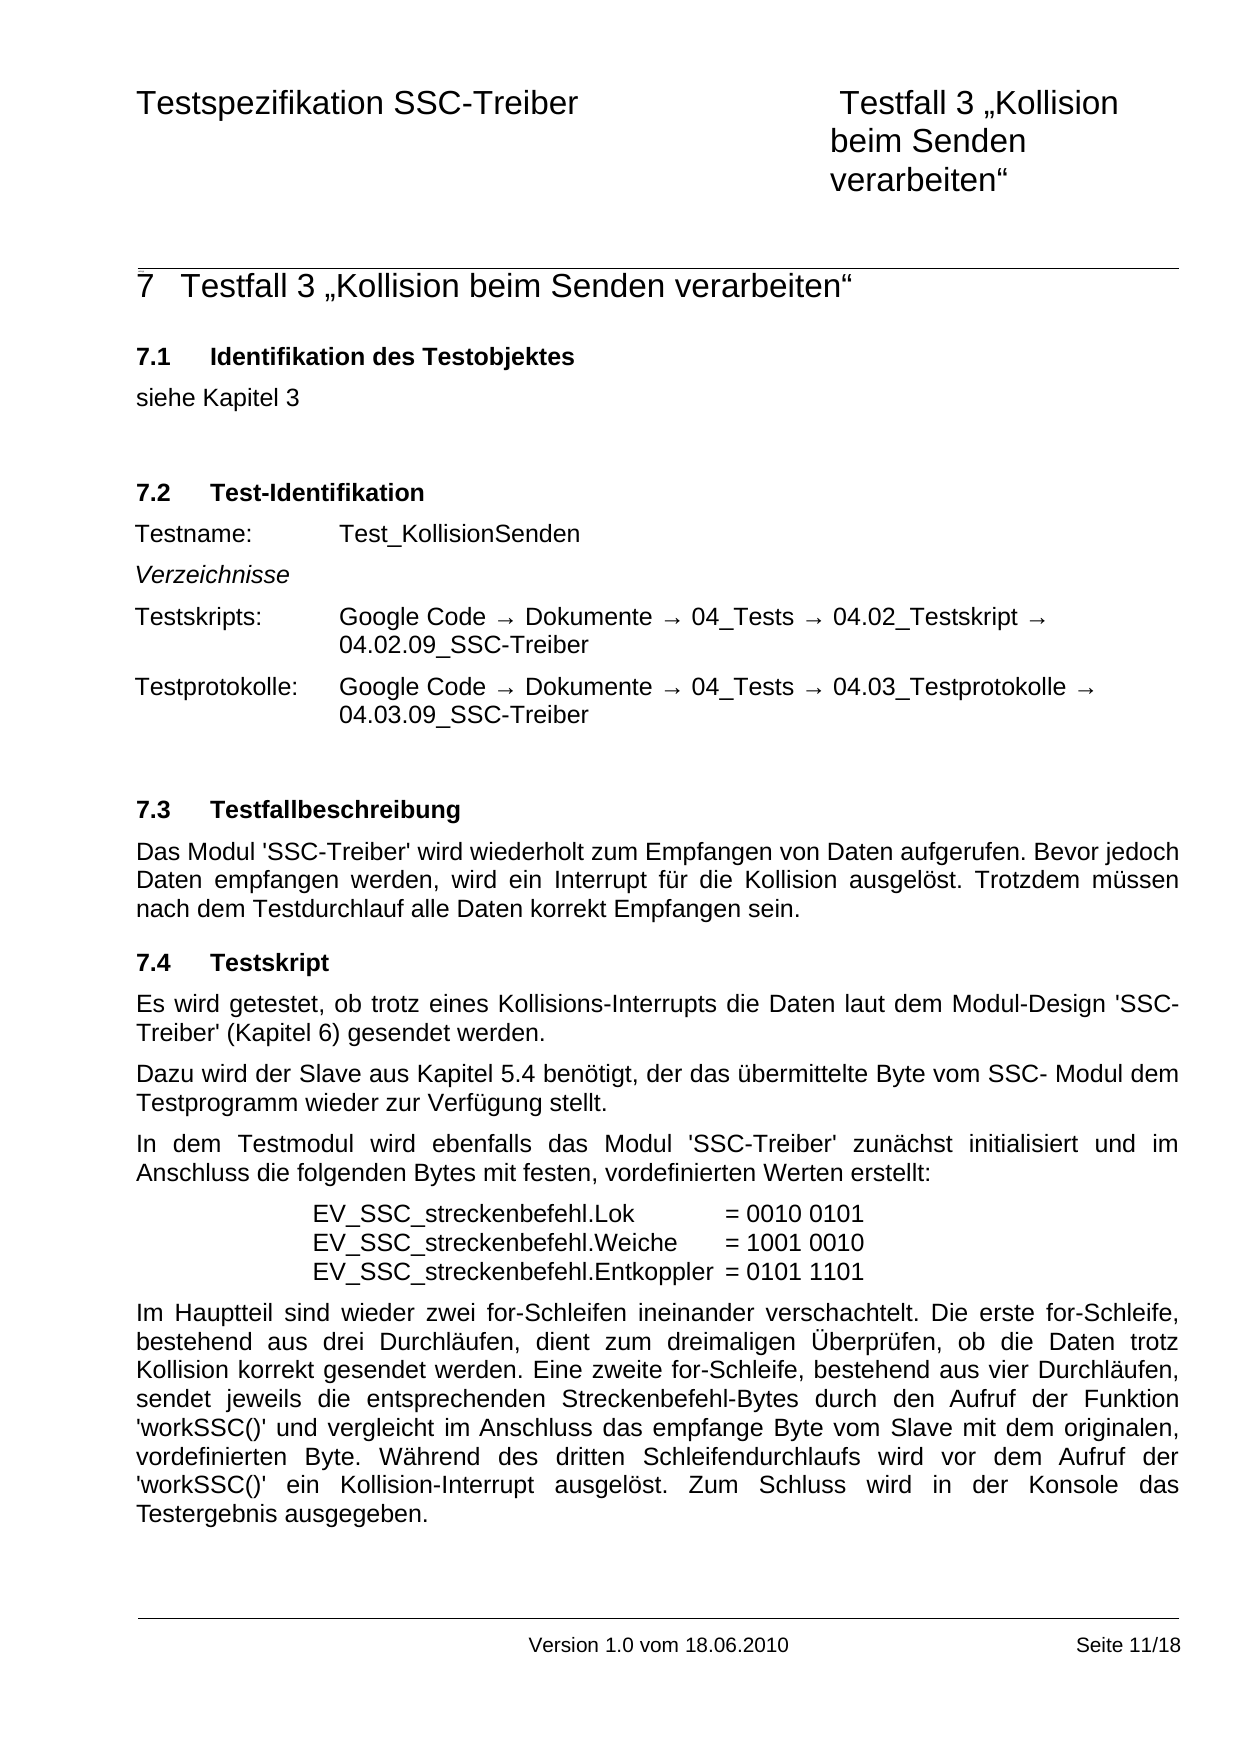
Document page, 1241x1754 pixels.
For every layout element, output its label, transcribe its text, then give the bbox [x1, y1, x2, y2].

subtitle Test-Identifikation [136, 478, 1181, 507]
text Im Hauptteil sind wieder zwei for-Schleifen ineinander verschachtelt. Die erste for-Schleife, bestehend aus drei Durchläufen, dient zum dreimaligen Überprüfen, ob die Daten trotz Kollision korrekt gesendet werden. Eine zweite for-Schleife, bestehend aus vier Durchläufen, sendet jeweils die entsprechenden Streckenbefehl-Bytes durch den Aufruf der Funktion 'workSSC()' und vergleicht im Anschluss das empfange Byte vom Slave mit dem originalen, vordefinierten Byte. Während des dritten Schleifendurchlaufs wird vor dem Aufruf der 'workSSC()' ein Kollision-Interrupt ausgelöst. Zum Schluss wird in der Konsole das Testergebnis ausgegeben. [136, 1298, 1181, 1528]
text EV_SSC_streckenbefehl.Weiche = 1001 0010 [312, 1228, 1181, 1257]
subtitle Testskript [136, 948, 1181, 977]
text EV_SSC_streckenbefehl.Lok = 0010 0101 [312, 1199, 1181, 1228]
text Testprotokolle: Google Code → Dokumente → 04_Tests → 04.03_Testprotokolle → 04.03.09_SSC-Treiber [134, 672, 1181, 729]
text Verzeichnisse [134, 561, 1181, 589]
text Dazu wird der Slave aus Kapitel 5.4 benötigt, der das übermittelte Byte vom SSC- Modul dem Testprogramm wieder zur Verfügung stellt. [136, 1059, 1181, 1117]
text Testskripts: Google Code → Dokumente → 04_Tests → 04.02_Testskript → 04.02.09_SSC-Treiber [134, 602, 1181, 659]
text Testname: Test_KollisionSenden [134, 519, 1181, 548]
text EV_SSC_streckenbefehl.Entkoppler = 0101 1101 [312, 1257, 1181, 1286]
subtitle Testfall 3 „Kollision beim Senden verarbeiten“ [136, 289, 1181, 304]
subtitle Identifikation des Testobjektes [136, 342, 1181, 371]
text siehe Kapitel 3 [136, 383, 1181, 412]
text In dem Testmodul wird ebenfalls das Modul 'SSC-Treiber' zunächst initialisiert und im Anschluss die folgenden Bytes mit festen, vordefinierten Werten erstellt: [136, 1129, 1181, 1187]
subtitle Testfallbeschreibung [136, 796, 1181, 824]
text Es wird getestet, ob trotz eines Kollisions-Interrupts die Daten laut dem Modul-Design 'SSC-Treiber' (Kapitel 6) gesendet werden. [136, 989, 1181, 1047]
text Das Modul 'SSC-Treiber' wird wiederholt zum Empfangen von Daten aufgerufen. Bevor jedoch Daten empfangen werden, wird ein Interrupt für die Kollision ausgelöst. Trotzdem müssen nach dem Testdurchlauf alle Daten korrekt Empfangen sein. [136, 837, 1181, 923]
